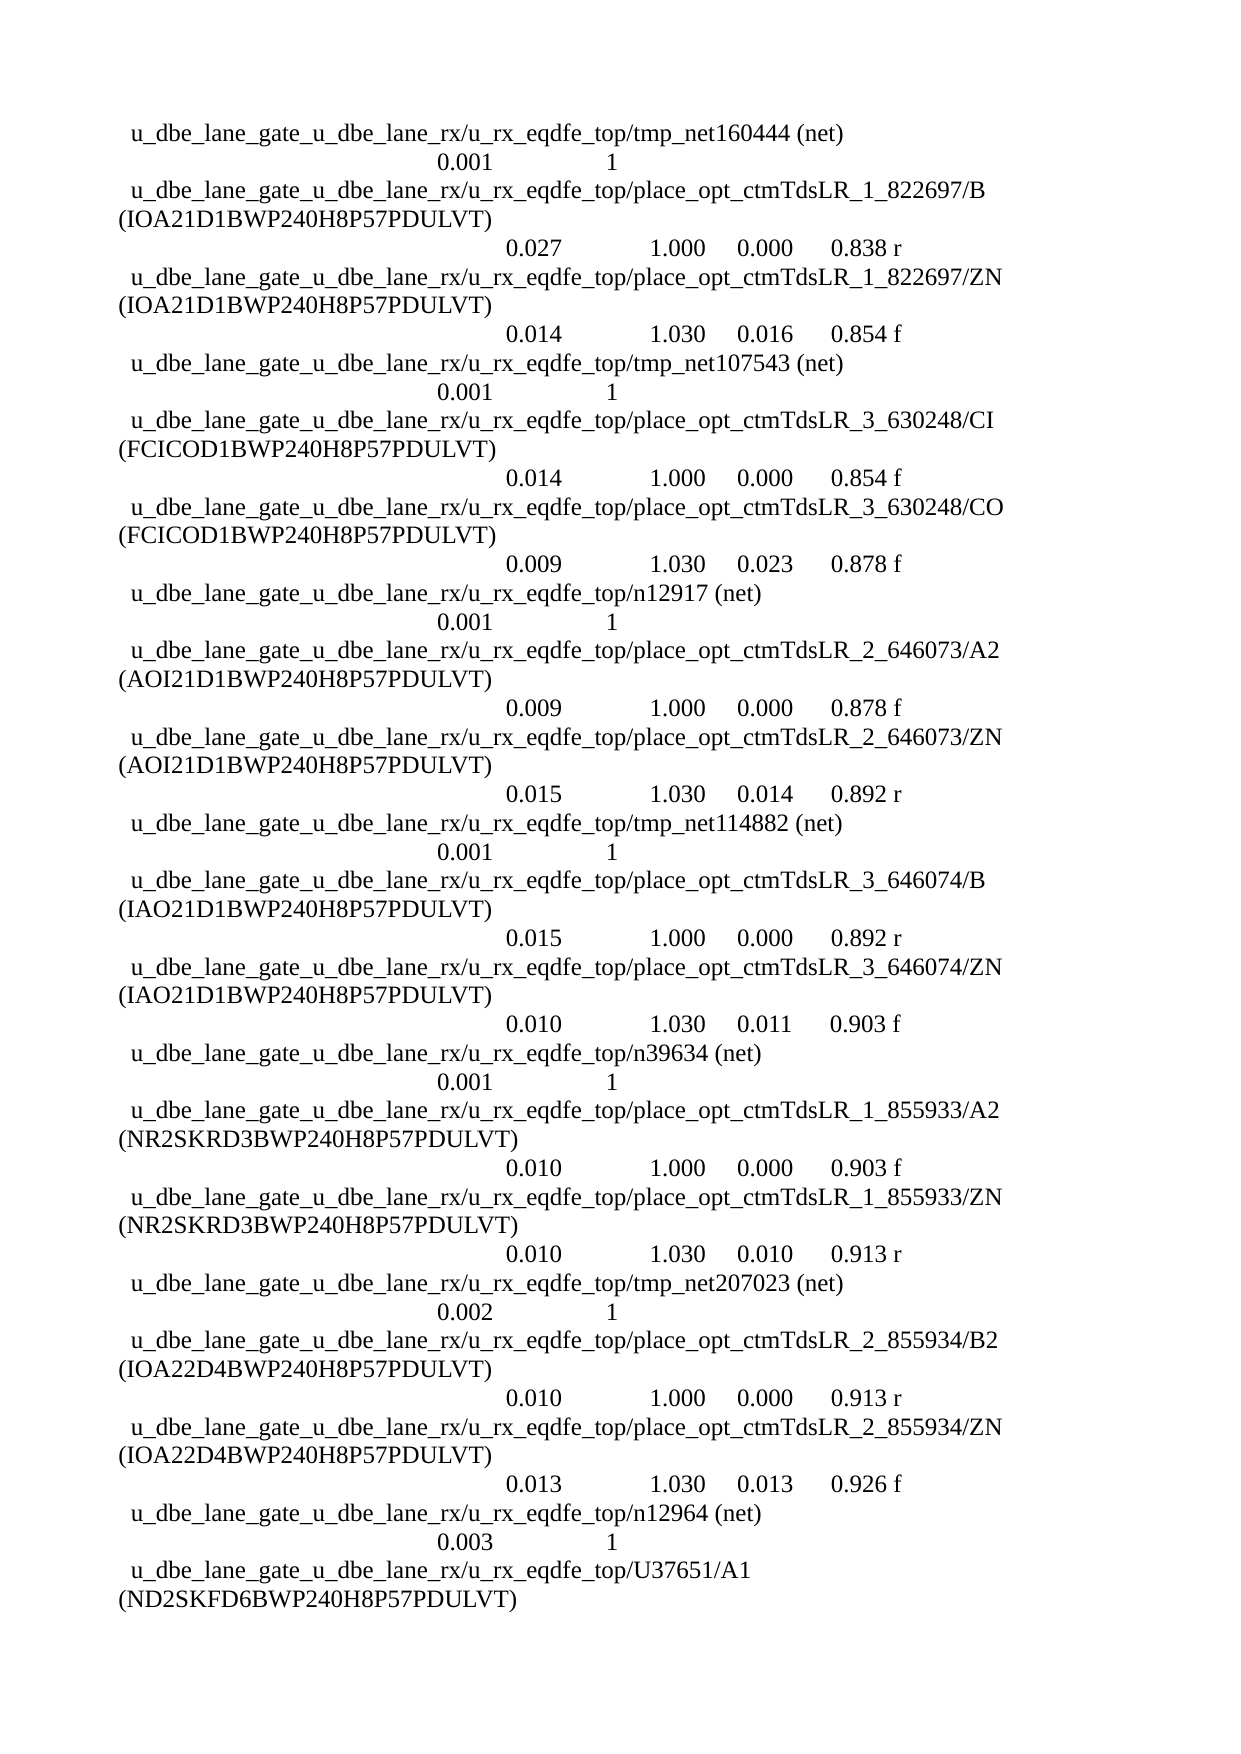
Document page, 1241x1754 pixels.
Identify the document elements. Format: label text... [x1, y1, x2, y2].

text u_dbe_lane_gate_u_dbe_lane_rx/u_rx_eqdfe_top/n12917 (net) [118, 578, 1122, 607]
text u_dbe_lane_gate_u_dbe_lane_rx/u_rx_eqdfe_top/place_opt_ctmTdsLR_2_646073/A2 (AOI21D1BWP240H8P57PDULVT) [118, 636, 1122, 693]
text 0.001 1 [118, 837, 1122, 866]
text u_dbe_lane_gate_u_dbe_lane_rx/u_rx_eqdfe_top/place_opt_ctmTdsLR_1_855933/ZN (NR2SKRD3BWP240H8P57PDULVT) [118, 1182, 1122, 1239]
text 0.003 1 [118, 1527, 1122, 1556]
text 0.001 1 [118, 607, 1122, 636]
text u_dbe_lane_gate_u_dbe_lane_rx/u_rx_eqdfe_top/place_opt_ctmTdsLR_1_855933/A2 (NR2SKRD3BWP240H8P57PDULVT) [118, 1096, 1122, 1153]
text 0.027 1.000 0.000 0.838 r [118, 233, 1122, 262]
text 0.013 1.030 0.013 0.926 f [118, 1469, 1122, 1498]
text u_dbe_lane_gate_u_dbe_lane_rx/u_rx_eqdfe_top/tmp_net207023 (net) [118, 1268, 1122, 1297]
text 0.002 1 [118, 1297, 1122, 1326]
text u_dbe_lane_gate_u_dbe_lane_rx/u_rx_eqdfe_top/n12964 (net) [118, 1498, 1122, 1527]
text 0.001 1 [118, 377, 1122, 406]
text u_dbe_lane_gate_u_dbe_lane_rx/u_rx_eqdfe_top/place_opt_ctmTdsLR_1_822697/B (IOA21D1BWP240H8P57PDULVT) [118, 176, 1122, 233]
text 0.009 1.000 0.000 0.878 f [118, 693, 1122, 722]
text 0.001 1 [118, 147, 1122, 176]
text u_dbe_lane_gate_u_dbe_lane_rx/u_rx_eqdfe_top/U37651/A1 (ND2SKFD6BWP240H8P57PDULVT) [118, 1556, 1122, 1613]
text u_dbe_lane_gate_u_dbe_lane_rx/u_rx_eqdfe_top/place_opt_ctmTdsLR_1_822697/ZN (IOA21D1BWP240H8P57PDULVT) [118, 262, 1122, 319]
text 0.001 1 [118, 1067, 1122, 1096]
text u_dbe_lane_gate_u_dbe_lane_rx/u_rx_eqdfe_top/n39634 (net) [118, 1038, 1122, 1067]
text u_dbe_lane_gate_u_dbe_lane_rx/u_rx_eqdfe_top/tmp_net160444 (net) [118, 118, 1122, 147]
text u_dbe_lane_gate_u_dbe_lane_rx/u_rx_eqdfe_top/place_opt_ctmTdsLR_3_630248/CI (FCICOD1BWP240H8P57PDULVT) [118, 406, 1122, 463]
text u_dbe_lane_gate_u_dbe_lane_rx/u_rx_eqdfe_top/place_opt_ctmTdsLR_2_855934/ZN (IOA22D4BWP240H8P57PDULVT) [118, 1412, 1122, 1469]
text 0.010 1.030 0.010 0.913 r [118, 1239, 1122, 1268]
text 0.015 1.030 0.014 0.892 r [118, 779, 1122, 808]
text u_dbe_lane_gate_u_dbe_lane_rx/u_rx_eqdfe_top/place_opt_ctmTdsLR_2_855934/B2 (IOA22D4BWP240H8P57PDULVT) [118, 1326, 1122, 1383]
text u_dbe_lane_gate_u_dbe_lane_rx/u_rx_eqdfe_top/place_opt_ctmTdsLR_3_646074/ZN (IAO21D1BWP240H8P57PDULVT) [118, 952, 1122, 1009]
text u_dbe_lane_gate_u_dbe_lane_rx/u_rx_eqdfe_top/place_opt_ctmTdsLR_3_646074/B (IAO21D1BWP240H8P57PDULVT) [118, 866, 1122, 923]
text u_dbe_lane_gate_u_dbe_lane_rx/u_rx_eqdfe_top/tmp_net107543 (net) [118, 348, 1122, 377]
text u_dbe_lane_gate_u_dbe_lane_rx/u_rx_eqdfe_top/tmp_net114882 (net) [118, 808, 1122, 837]
text 0.015 1.000 0.000 0.892 r [118, 923, 1122, 952]
text 0.014 1.030 0.016 0.854 f [118, 319, 1122, 348]
text 0.010 1.000 0.000 0.913 r [118, 1383, 1122, 1412]
text 0.014 1.000 0.000 0.854 f [118, 463, 1122, 492]
text 0.010 1.000 0.000 0.903 f [118, 1153, 1122, 1182]
text u_dbe_lane_gate_u_dbe_lane_rx/u_rx_eqdfe_top/place_opt_ctmTdsLR_2_646073/ZN (AOI21D1BWP240H8P57PDULVT) [118, 722, 1122, 779]
text 0.009 1.030 0.023 0.878 f [118, 549, 1122, 578]
text 0.010 1.030 0.011 0.903 f [118, 1009, 1122, 1038]
text u_dbe_lane_gate_u_dbe_lane_rx/u_rx_eqdfe_top/place_opt_ctmTdsLR_3_630248/CO (FCICOD1BWP240H8P57PDULVT) [118, 492, 1122, 549]
